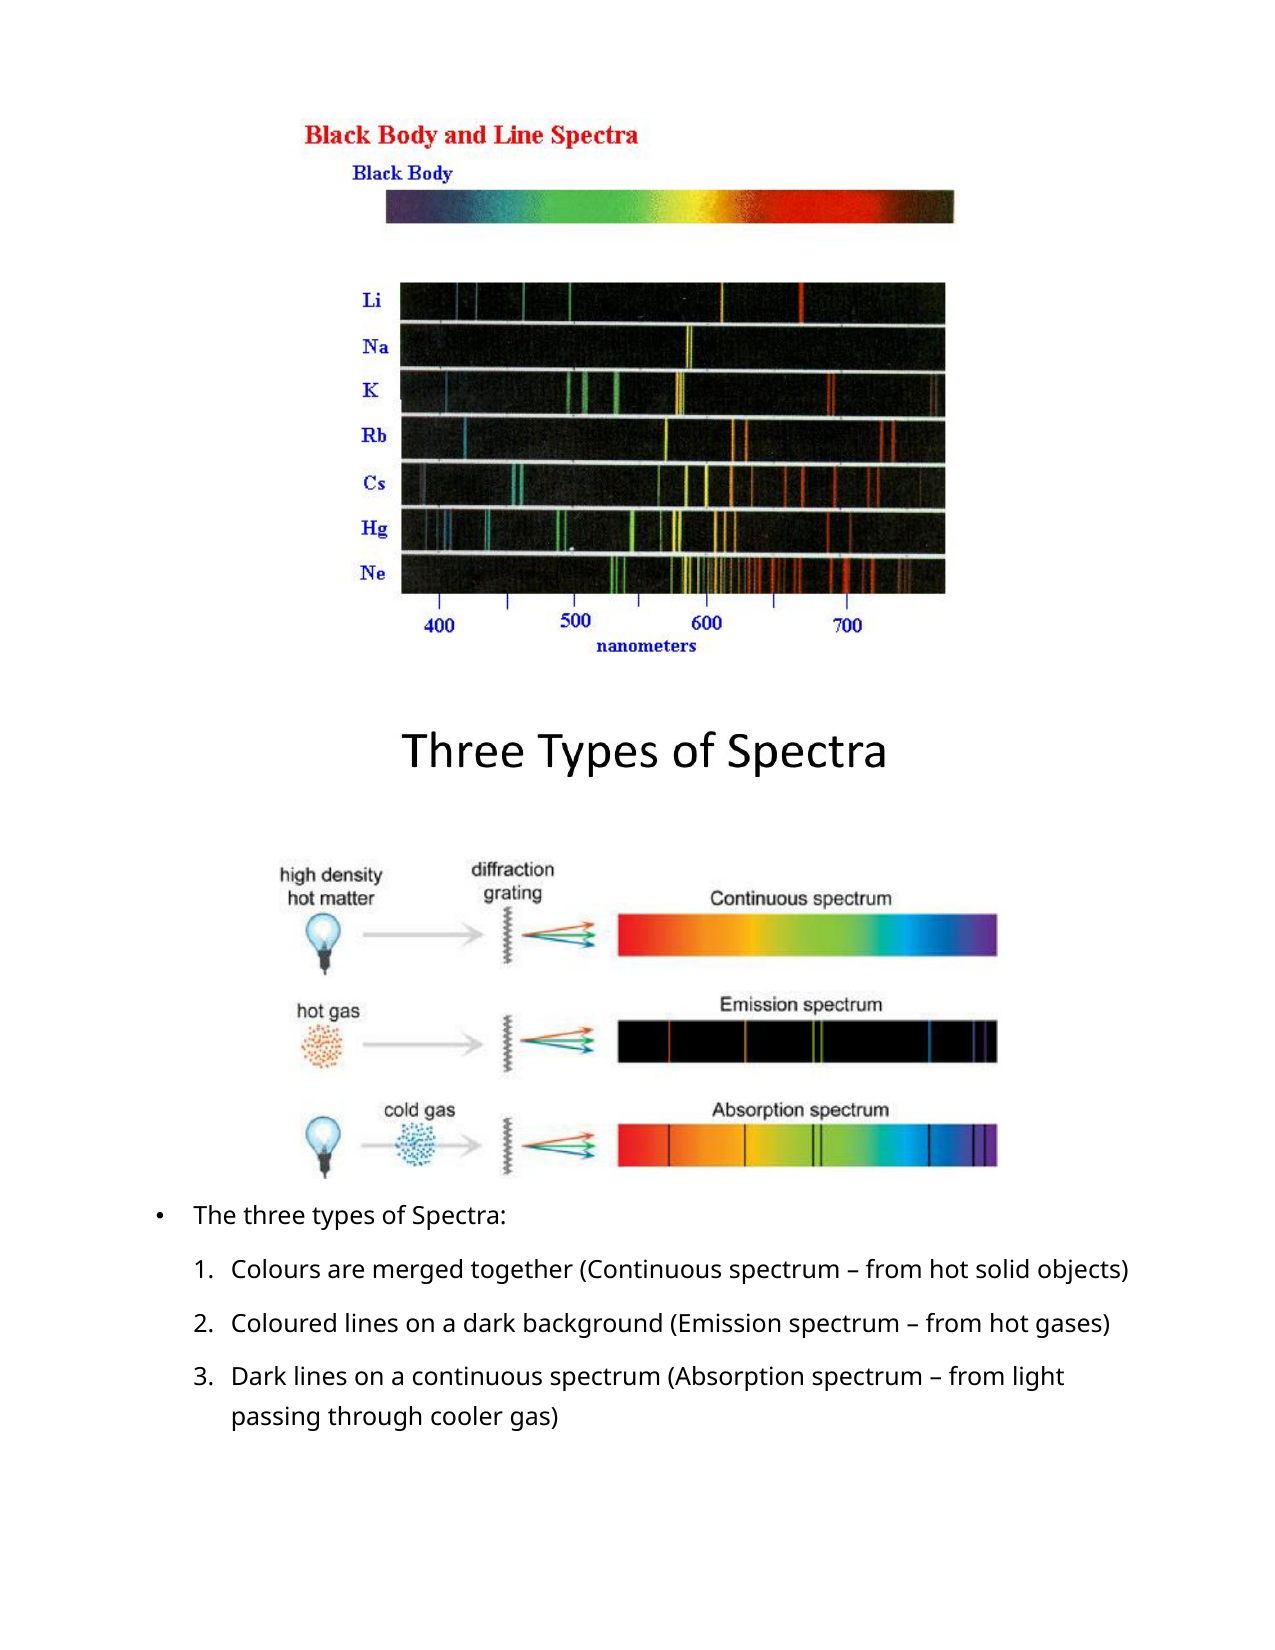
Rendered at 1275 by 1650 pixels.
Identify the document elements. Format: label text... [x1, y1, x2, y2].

list Dark lines on a continuous spectrum (Absorption spectrum – from light passing through cooler gas) [193, 1359, 1157, 1432]
list Coloured lines on a dark background (Emission spectrum – from hot gases) [193, 1305, 1157, 1339]
list Colours are merged together (Continuous spectrum – from hot solid objects) [193, 1252, 1157, 1286]
list The three types of Spectra: [156, 724, 1157, 1232]
picture [267, 724, 1008, 1193]
picture [300, 118, 975, 666]
